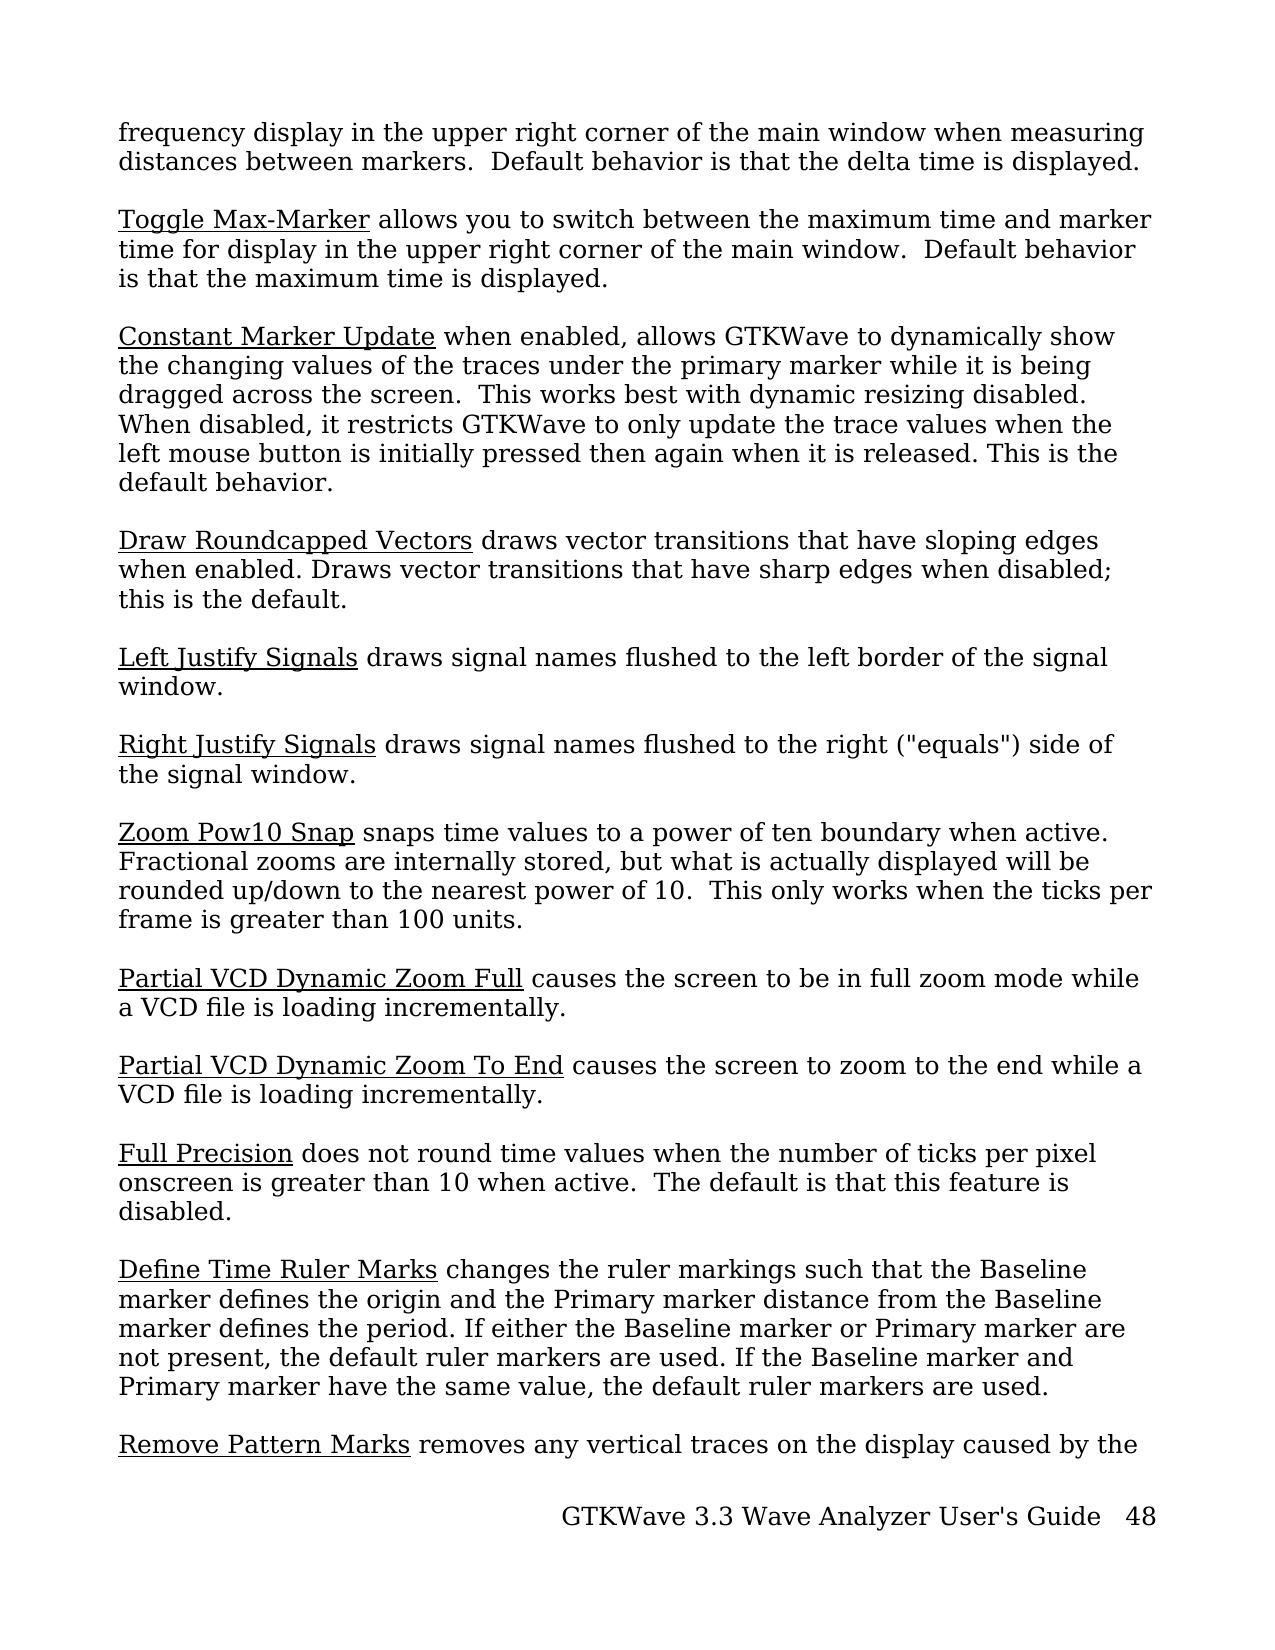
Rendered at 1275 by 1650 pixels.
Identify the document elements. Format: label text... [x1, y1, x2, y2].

text Zoom Pow10 Snap snaps time values to a power of ten boundary when active. Fractional zooms are internally stored, but what is actually displayed will be rounded up/down to the nearest power of 10. This only works when the ticks per frame is greater than 100 units. [118, 818, 1157, 935]
text Partial VCD Dynamic Zoom To End causes the screen to zoom to the end while a VCD file is loading incrementally. [118, 1051, 1157, 1110]
text Toggle Max-Marker allows you to switch between the maximum time and marker time for display in the upper right corner of the main window. Default behavior is that the maximum time is displayed. [118, 206, 1157, 293]
text Full Precision does not round time values when the number of ticks per pixel onscreen is greater than 10 when active. The default is that this feature is disabled. [118, 1139, 1157, 1226]
text frequency display in the upper right corner of the main window when measuring distances between markers. Default behavior is that the delta time is displayed. [118, 118, 1157, 176]
text Draw Roundcapped Vectors draws vector transitions that have sloping edges when enabled. Draws vector transitions that have sharp edges when disabled; this is the default. [118, 526, 1157, 614]
text Right Justify Signals draws signal names flushed to the right ("equals") side of the signal window. [118, 731, 1157, 789]
text Partial VCD Dynamic Zoom Full causes the screen to be in full zoom mode while a VCD file is loading incrementally. [118, 964, 1157, 1022]
text Constant Marker Update when enabled, allows GTKWave to dynamically show the changing values of the traces under the primary marker while it is being dragged across the screen. This works best with dynamic resizing disabled. When disabled, it restricts GTKWave to only update the trace values when the left mouse button is initially pressed then again when it is released. This is the default behavior. [118, 322, 1157, 497]
text Remove Pattern Marks removes any vertical traces on the display caused by the [118, 1431, 1157, 1460]
text Define Time Ruler Marks changes the ruler markings such that the Baseline marker defines the origin and the Primary marker distance from the Baseline marker defines the period. If either the Baseline marker or Primary marker are not present, the default ruler markers are used. If the Baseline marker and Primary marker have the same value, the default ruler markers are used. [118, 1256, 1157, 1401]
text Left Justify Signals draws signal names flushed to the left border of the signal window. [118, 643, 1157, 701]
